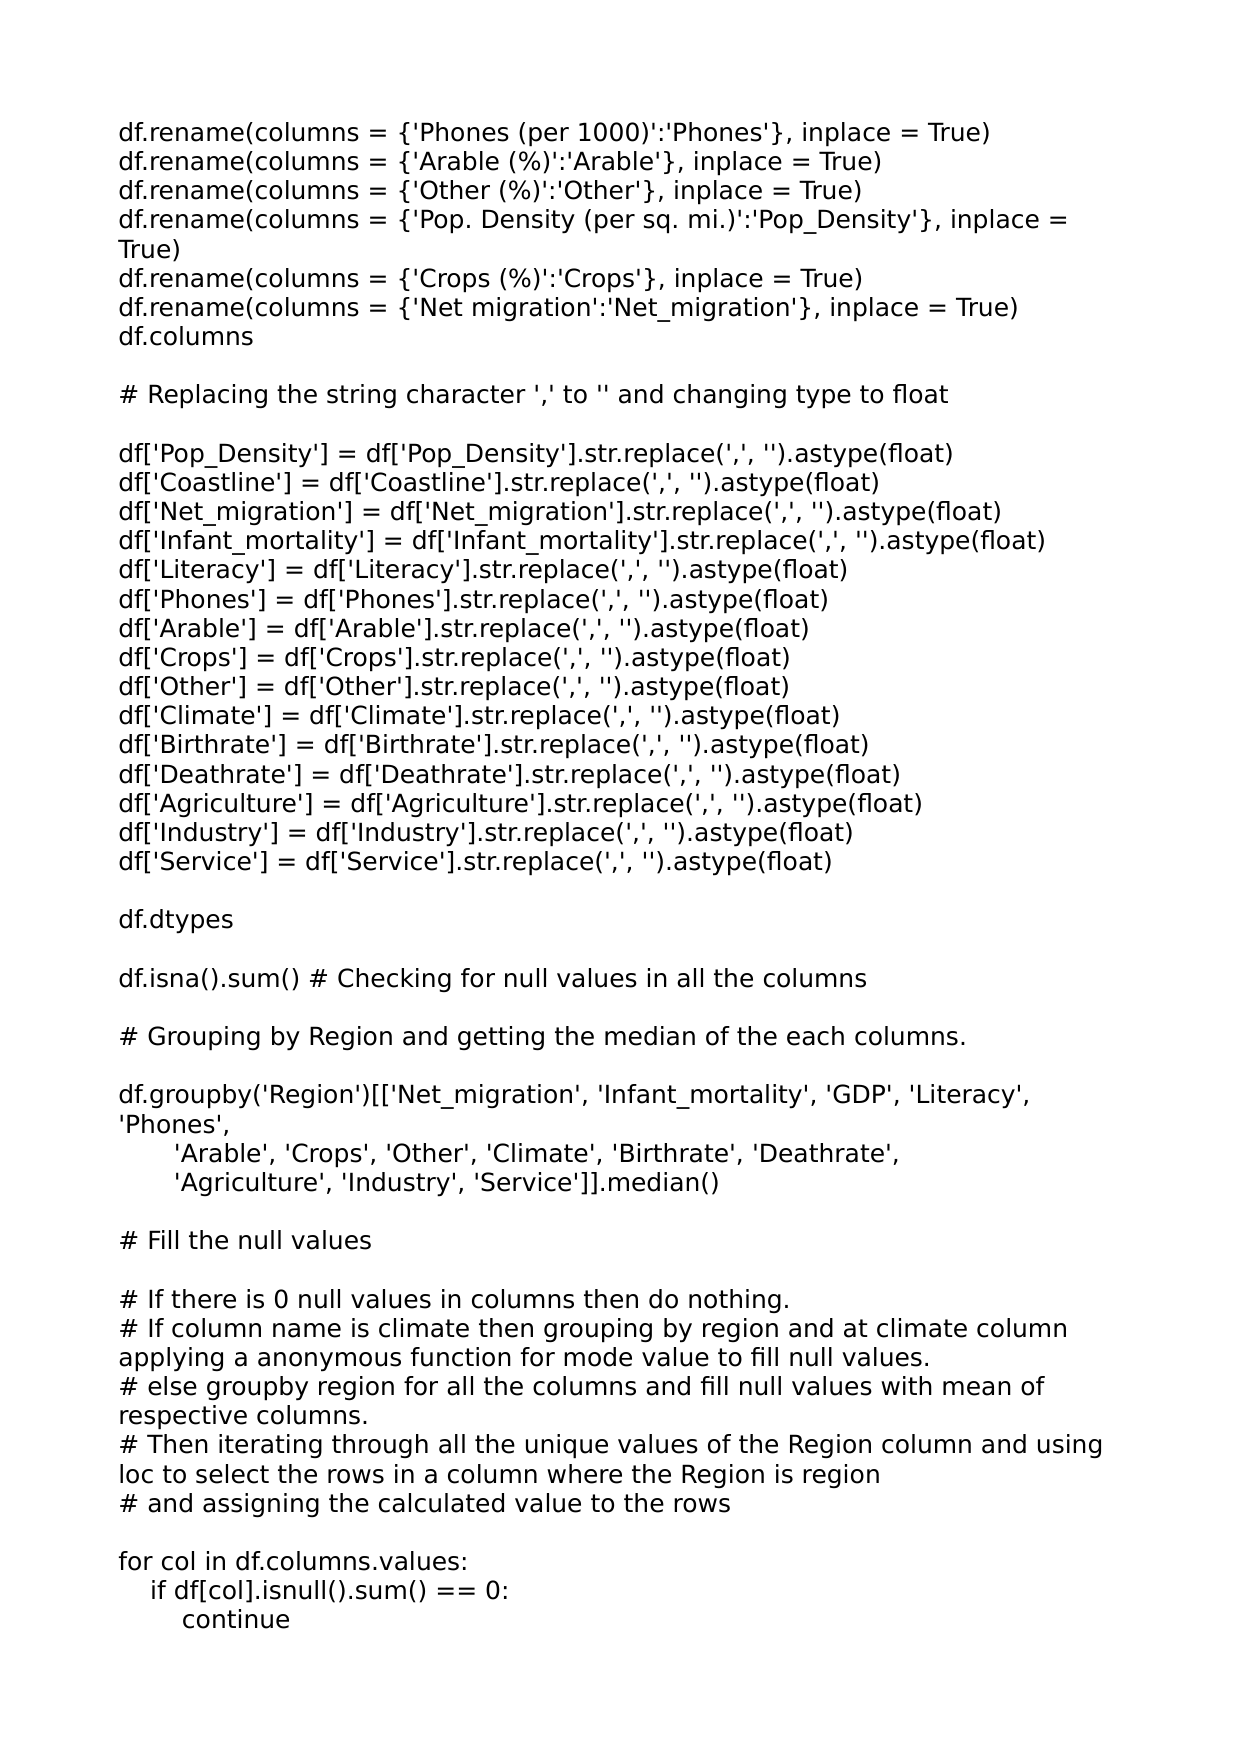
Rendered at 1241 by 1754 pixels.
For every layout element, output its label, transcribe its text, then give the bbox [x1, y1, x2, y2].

text df['Agriculture'] = df['Agriculture'].str.replace(',', '').astype(float) [118, 789, 1122, 818]
text # Then iterating through all the unique values of the Region column and using loc to select the rows in a column where the Region is region [118, 1431, 1122, 1489]
text df.rename(columns = {'Other (%)':'Other'}, inplace = True) [118, 176, 1122, 206]
text df['Crops'] = df['Crops'].str.replace(',', '').astype(float) [118, 643, 1122, 672]
text df['Birthrate'] = df['Birthrate'].str.replace(',', '').astype(float) [118, 731, 1122, 760]
text df.groupby('Region')[['Net_migration', 'Infant_mortality', 'GDP', 'Literacy', 'Phones', [118, 1081, 1122, 1139]
text df['Industry'] = df['Industry'].str.replace(',', '').astype(float) [118, 818, 1122, 847]
text df.columns [118, 322, 1122, 351]
text df.rename(columns = {'Pop. Density (per sq. mi.)':'Pop_Density'}, inplace = True) [118, 206, 1122, 264]
text # else groupby region for all the columns and fill null values with mean of respective columns. [118, 1372, 1122, 1431]
text df['Climate'] = df['Climate'].str.replace(',', '').astype(float) [118, 701, 1122, 731]
text df['Pop_Density'] = df['Pop_Density'].str.replace(',', '').astype(float) [118, 439, 1122, 468]
text df['Deathrate'] = df['Deathrate'].str.replace(',', '').astype(float) [118, 760, 1122, 789]
text continue [118, 1606, 1122, 1635]
text 'Agriculture', 'Industry', 'Service']].median() [118, 1168, 1122, 1197]
text df['Service'] = df['Service'].str.replace(',', '').astype(float) [118, 847, 1122, 876]
text # Fill the null values [118, 1226, 1122, 1256]
text df.dtypes [118, 906, 1122, 935]
text 'Arable', 'Crops', 'Other', 'Climate', 'Birthrate', 'Deathrate', [118, 1139, 1122, 1168]
text df['Phones'] = df['Phones'].str.replace(',', '').astype(float) [118, 585, 1122, 614]
text df['Literacy'] = df['Literacy'].str.replace(',', '').astype(float) [118, 556, 1122, 585]
text df.rename(columns = {'Net migration':'Net_migration'}, inplace = True) [118, 293, 1122, 322]
text df['Infant_mortality'] = df['Infant_mortality'].str.replace(',', '').astype(float) [118, 526, 1122, 556]
text # and assigning the calculated value to the rows [118, 1489, 1122, 1518]
text df['Coastline'] = df['Coastline'].str.replace(',', '').astype(float) [118, 468, 1122, 497]
text # Replacing the string character ',' to '' and changing type to float [118, 381, 1122, 410]
text # Grouping by Region and getting the median of the each columns. [118, 1022, 1122, 1051]
text df.rename(columns = {'Crops (%)':'Crops'}, inplace = True) [118, 264, 1122, 293]
text df.isna().sum() # Checking for null values in all the columns [118, 964, 1122, 993]
text # If there is 0 null values in columns then do nothing. [118, 1285, 1122, 1314]
text # If column name is climate then grouping by region and at climate column applying a anonymous function for mode value to fill null values. [118, 1314, 1122, 1372]
text df['Net_migration'] = df['Net_migration'].str.replace(',', '').astype(float) [118, 497, 1122, 526]
text if df[col].isnull().sum() == 0: [118, 1576, 1122, 1606]
text df.rename(columns = {'Arable (%)':'Arable'}, inplace = True) [118, 147, 1122, 176]
text df['Other'] = df['Other'].str.replace(',', '').astype(float) [118, 672, 1122, 701]
text df.rename(columns = {'Phones (per 1000)':'Phones'}, inplace = True) [118, 118, 1122, 147]
text df['Arable'] = df['Arable'].str.replace(',', '').astype(float) [118, 614, 1122, 643]
text for col in df.columns.values: [118, 1547, 1122, 1576]
